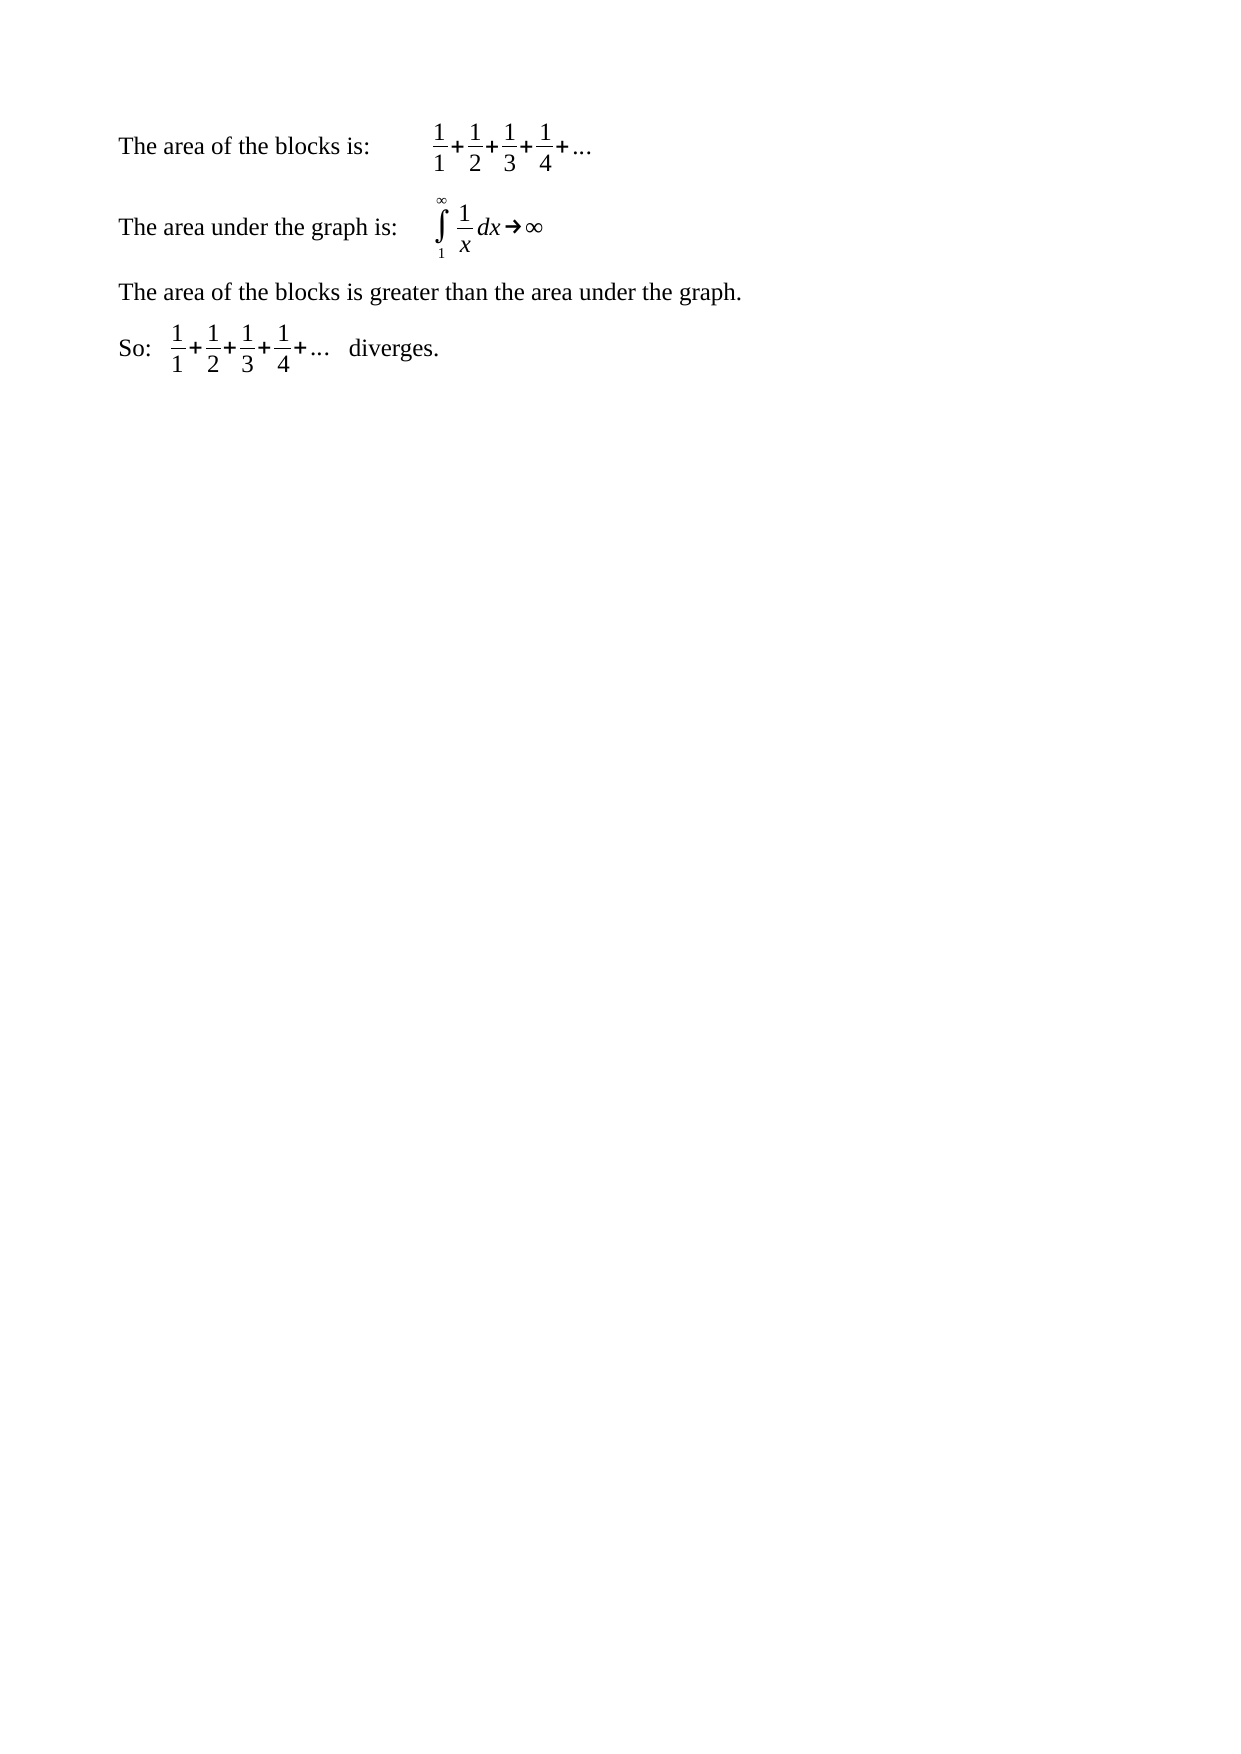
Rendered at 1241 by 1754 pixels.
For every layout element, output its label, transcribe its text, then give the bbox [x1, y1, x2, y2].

text The area under the graph is: [118, 191, 1122, 262]
text The area of the blocks is greater than the area under the graph. [118, 277, 1122, 305]
text The area of the blocks is: [118, 118, 1122, 177]
text So:diverges. [118, 320, 1122, 379]
